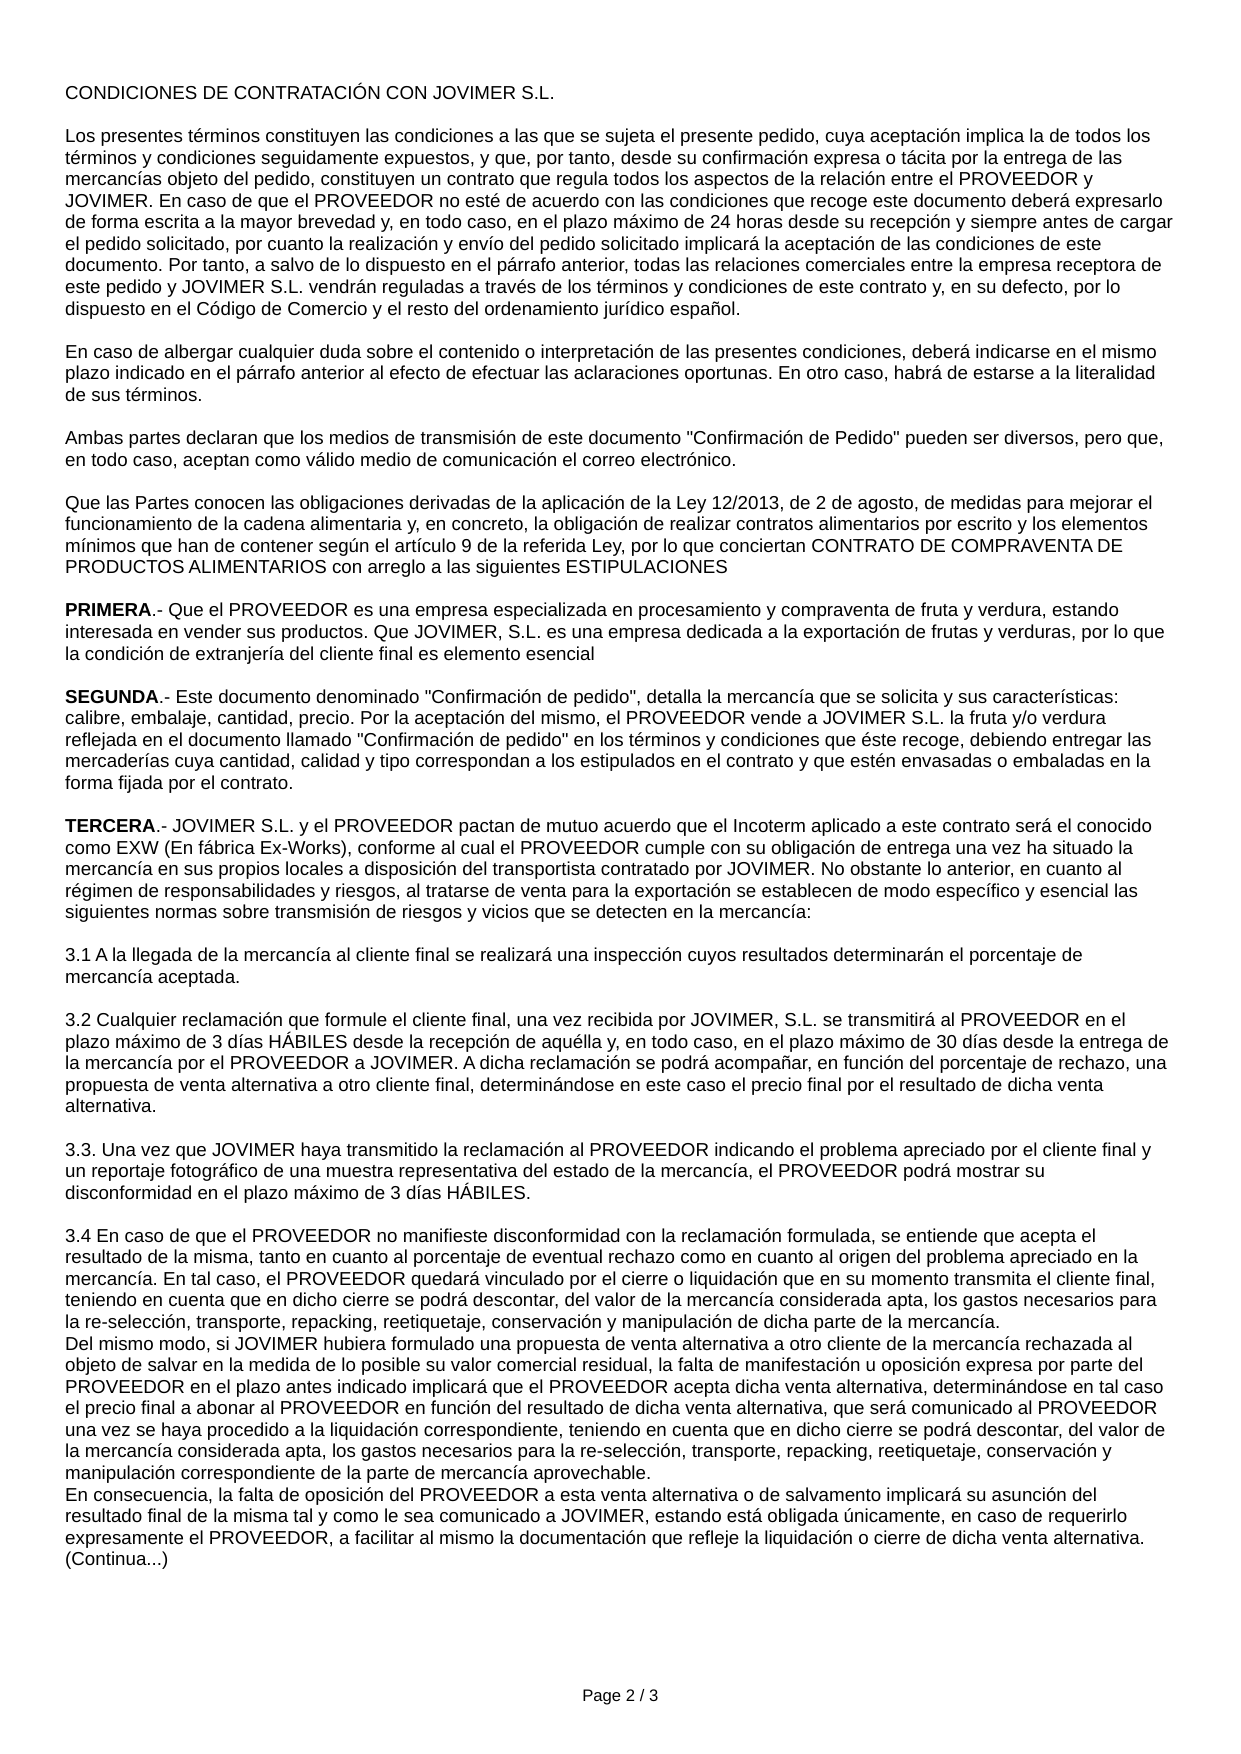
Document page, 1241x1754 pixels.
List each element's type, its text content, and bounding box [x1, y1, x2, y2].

text Del mismo modo, si JOVIMER hubiera formulado una propuesta de venta alternativa a otro cliente de la mercancía rechazada al objeto de salvar en la medida de lo posible su valor comercial residual, la falta de manifestación u oposición expresa por parte del PROVEEDOR en el plazo antes indicado implicará que el PROVEEDOR acepta dicha venta alternativa, determinándose en tal caso el precio final a abonar al PROVEEDOR en función del resultado de dicha venta alternativa, que será comunicado al PROVEEDOR una vez se haya procedido a la liquidación correspondiente, teniendo en cuenta que en dicho cierre se podrá descontar, del valor de la mercancía considerada apta, los gastos necesarios para la re-selección, transporte, repacking, reetiquetaje, conservación y manipulación correspondiente de la parte de mercancía aprovechable. [65, 1332, 1175, 1483]
text 3.2 Cualquier reclamación que formule el cliente final, una vez recibida por JOVIMER, S.L. se transmitirá al PROVEEDOR en el plazo máximo de 3 días HÁBILES desde la recepción de aquélla y, en todo caso, en el plazo máximo de 30 días desde la entrega de la mercancía por el PROVEEDOR a JOVIMER. A dicha reclamación se podrá acompañar, en función del porcentaje de rechazo, una propuesta de venta alternativa a otro cliente final, determinándose en este caso el precio final por el resultado de dicha venta alternativa. [65, 1009, 1175, 1117]
text En caso de albergar cualquier duda sobre el contenido o interpretación de las presentes condiciones, deberá indicarse en el mismo plazo indicado en el párrafo anterior al efecto de efectuar las aclaraciones oportunas. En otro caso, habrá de estarse a la literalidad de sus términos. [65, 341, 1175, 405]
text PRIMERA.- Que el PROVEEDOR es una empresa especializada en procesamiento y compraventa de fruta y verdura, estando interesada en vender sus productos. Que JOVIMER, S.L. es una empresa dedicada a la exportación de frutas y verduras, por lo que la condición de extranjería del cliente final es elemento esencial [65, 599, 1175, 664]
text SEGUNDA.- Este documento denominado "Confirmación de pedido", detalla la mercancía que se solicita y sus características: calibre, embalaje, cantidad, precio. Por la aceptación del mismo, el PROVEEDOR vende a JOVIMER S.L. la fruta y/o verdura reflejada en el documento llamado "Confirmación de pedido" en los términos y condiciones que éste recoge, debiendo entregar las mercaderías cuya cantidad, calidad y tipo correspondan a los estipulados en el contrato y que estén envasadas o embaladas en la forma fijada por el contrato. [65, 686, 1175, 793]
text En consecuencia, la falta de oposición del PROVEEDOR a esta venta alternativa o de salvamento implicará su asunción del resultado final de la misma tal y como le sea comunicado a JOVIMER, estando está obligada únicamente, en caso de requerirlo expresamente el PROVEEDOR, a facilitar al mismo la documentación que refleje la liquidación o cierre de dicha venta alternativa. [65, 1483, 1175, 1548]
text Los presentes términos constituyen las condiciones a las que se sujeta el presente pedido, cuya aceptación implica la de todos los términos y condiciones seguidamente expuestos, y que, por tanto, desde su confirmación expresa o tácita por la entrega de las mercancías objeto del pedido, constituyen un contrato que regula todos los aspectos de la relación entre el PROVEEDOR y JOVIMER. En caso de que el PROVEEDOR no esté de acuerdo con las condiciones que recoge este documento deberá expresarlo de forma escrita a la mayor brevedad y, en todo caso, en el plazo máximo de 24 horas desde su recepción y siempre antes de cargar el pedido solicitado, por cuanto la realización y envío del pedido solicitado implicará la aceptación de las condiciones de este documento. Por tanto, a salvo de lo dispuesto en el párrafo anterior, todas las relaciones comerciales entre la empresa receptora de este pedido y JOVIMER S.L. vendrán reguladas a través de los términos y condiciones de este contrato y, en su defecto, por lo dispuesto en el Código de Comercio y el resto del ordenamiento jurídico español. [65, 125, 1175, 319]
text 3.3. Una vez que JOVIMER haya transmitido la reclamación al PROVEEDOR indicando el problema apreciado por el cliente final y un reportaje fotográfico de una muestra representativa del estado de la mercancía, el PROVEEDOR podrá mostrar su disconformidad en el plazo máximo de 3 días HÁBILES. [65, 1138, 1175, 1203]
text 3.4 En caso de que el PROVEEDOR no manifieste disconformidad con la reclamación formulada, se entiende que acepta el resultado de la misma, tanto en cuanto al porcentaje de eventual rechazo como en cuanto al origen del problema apreciado en la mercancía. En tal caso, el PROVEEDOR quedará vinculado por el cierre o liquidación que en su momento transmita el cliente final, teniendo en cuenta que en dicho cierre se podrá descontar, del valor de la mercancía considerada apta, los gastos necesarios para la re-selección, transporte, repacking, reetiquetaje, conservación y manipulación de dicha parte de la mercancía. [65, 1224, 1175, 1332]
text 3.1 A la llegada de la mercancía al cliente final se realizará una inspección cuyos resultados determinarán el porcentaje de mercancía aceptada. [65, 944, 1175, 987]
text CONDICIONES DE CONTRATACIÓN CON JOVIMER S.L. [65, 82, 1175, 103]
text Que las Partes conocen las obligaciones derivadas de la aplicación de la Ley 12/2013, de 2 de agosto, de medidas para mejorar el funcionamiento de la cadena alimentaria y, en concreto, la obligación de realizar contratos alimentarios por escrito y los elementos mínimos que han de contener según el artículo 9 de la referida Ley, por lo que conciertan CONTRATO DE COMPRAVENTA DE PRODUCTOS ALIMENTARIOS con arreglo a las siguientes ESTIPULACIONES [65, 491, 1175, 578]
text Ambas partes declaran que los medios de transmisión de este documento "Confirmación de Pedido" pueden ser diversos, pero que, en todo caso, aceptan como válido medio de comunicación el correo electrónico. [65, 427, 1175, 470]
text TERCERA.- JOVIMER S.L. y el PROVEEDOR pactan de mutuo acuerdo que el Incoterm aplicado a este contrato será el conocido como EXW (En fábrica Ex-Works), conforme al cual el PROVEEDOR cumple con su obligación de entrega una vez ha situado la mercancía en sus propios locales a disposición del transportista contratado por JOVIMER. No obstante lo anterior, en cuanto al régimen de responsabilidades y riesgos, al tratarse de venta para la exportación se establecen de modo específico y esencial las siguientes normas sobre transmisión de riesgos y vicios que se detecten en la mercancía: [65, 815, 1175, 923]
text (Continua...) [65, 1548, 1175, 1569]
